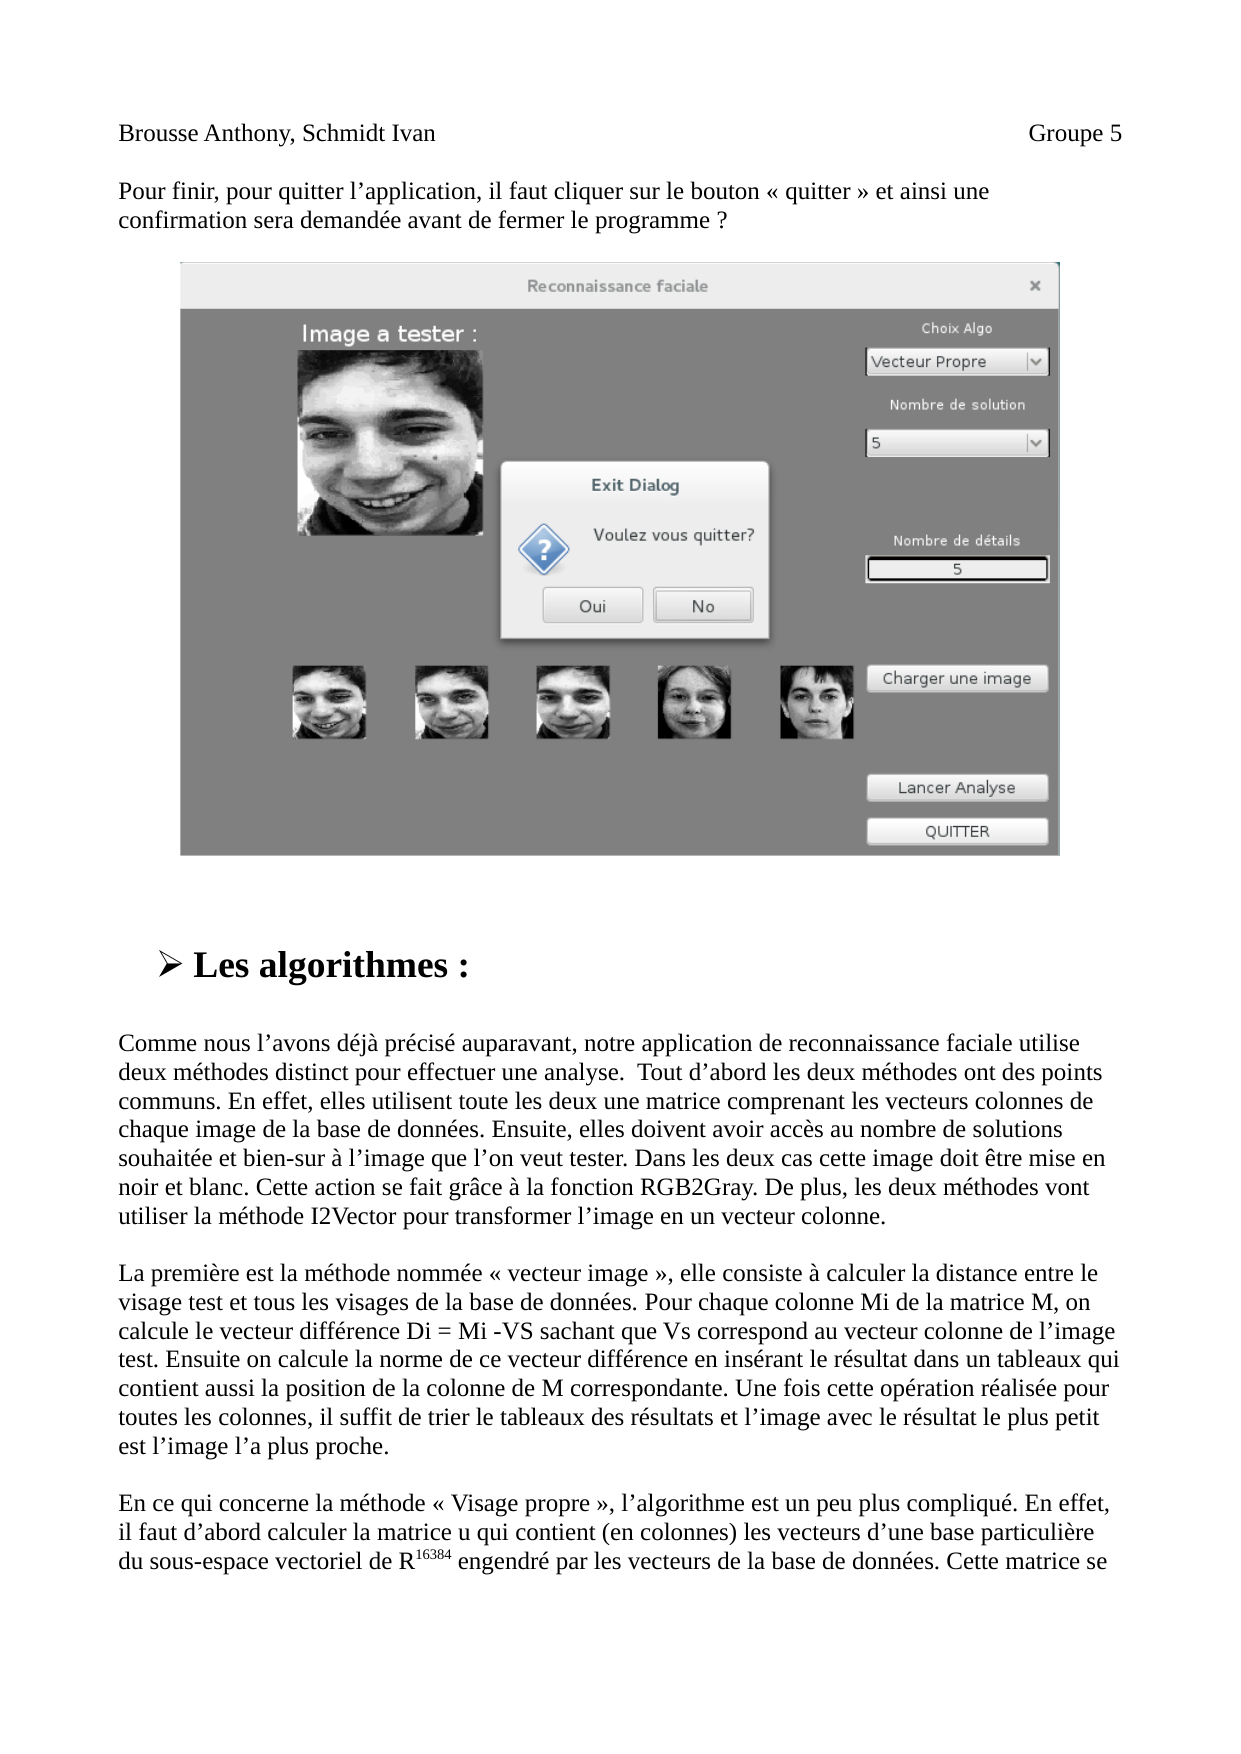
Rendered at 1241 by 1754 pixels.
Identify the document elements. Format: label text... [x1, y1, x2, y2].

text Pour finir, pour quitter l’application, il faut cliquer sur le bouton « quitter » et ainsi une confirmation sera demandée avant de fermer le programme ? [118, 176, 1122, 234]
text Comme nous l’avons déjà précisé auparavant, notre application de reconnaissance faciale utilise deux méthodes distinct pour effectuer une analyse. Tout d’abord les deux méthodes ont des points communs. En effet, elles utilisent toute les deux une matrice comprenant les vecteurs colonnes de chaque image de la base de données. Ensuite, elles doivent avoir accès au nombre de solutions souhaitée et bien-sur à l’image que l’on veut tester. Dans les deux cas cette image doit être mise en noir et blanc. Cette action se fait grâce à la fonction RGB2Gray. De plus, les deux méthodes vont utiliser la méthode I2Vector pour transformer l’image en un vecteur colonne. [118, 1028, 1122, 1229]
picture [274, 262, 935, 856]
list Les algorithmes : [156, 942, 1122, 985]
text La première est la méthode nommée « vecteur image », elle consiste à calculer la distance entre le visage test et tous les visages de la base de données. Pour chaque colonne Mi de la matrice M, on calcule le vecteur différence Di = Mi -VS sachant que Vs correspond au vecteur colonne de l’image test. Ensuite on calcule la norme de ce vecteur différence en insérant le résultat dans un tableaux qui contient aussi la position de la colonne de M correspondante. Une fois cette opération réalisée pour toutes les colonnes, il suffit de trier le tableaux des résultats et l’image avec le résultat le plus petit est l’image l’a plus proche. [118, 1258, 1122, 1459]
text En ce qui concerne la méthode « Visage propre », l’algorithme est un peu plus compliqué. En effet, il faut d’abord calculer la matrice u qui contient (en colonnes) les vecteurs d’une base particulière du sous-espace vectoriel de R16384 engendré par les vecteurs de la base de données. Cette matrice se [118, 1488, 1122, 1574]
